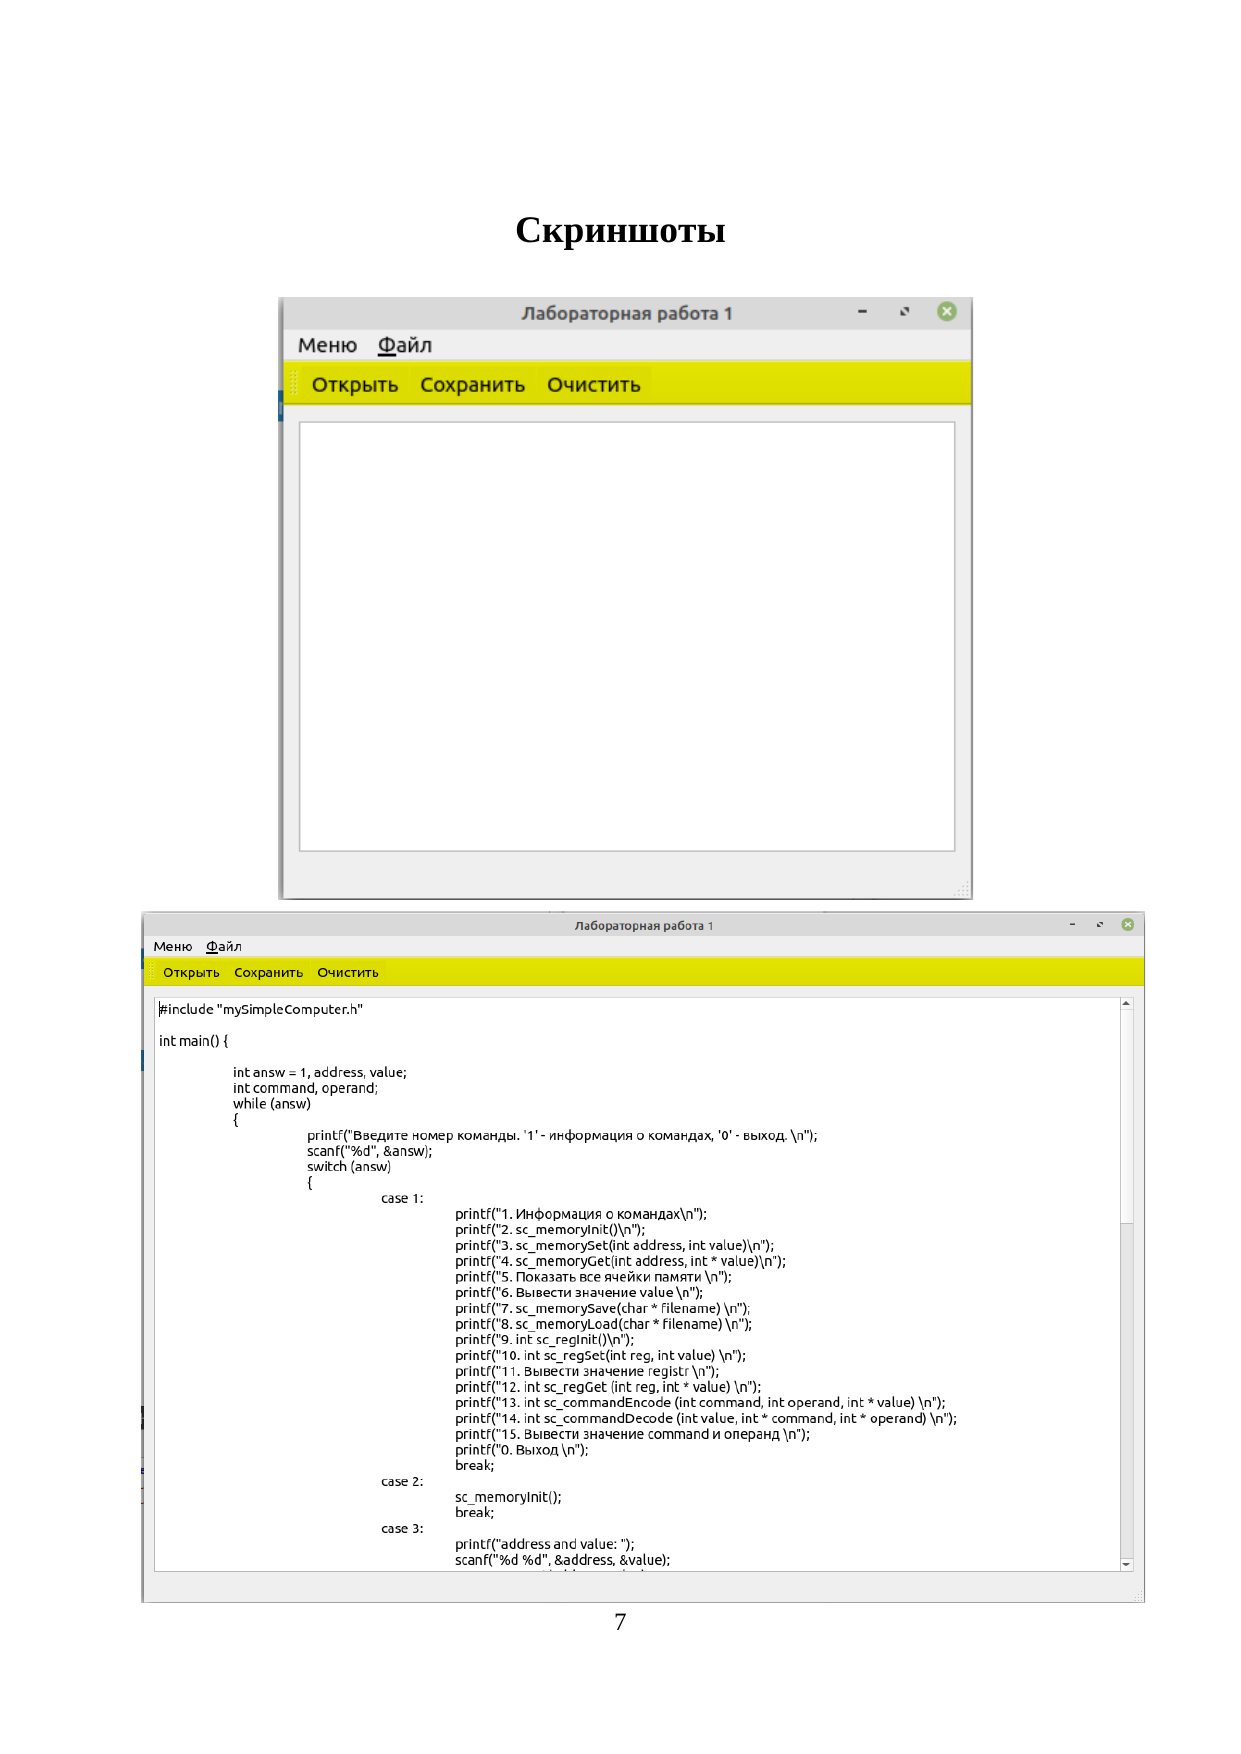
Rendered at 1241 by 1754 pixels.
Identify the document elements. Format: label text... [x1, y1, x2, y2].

picture [141, 911, 1146, 1603]
picture [278, 297, 974, 900]
subtitle Скриншоты [118, 207, 1122, 251]
